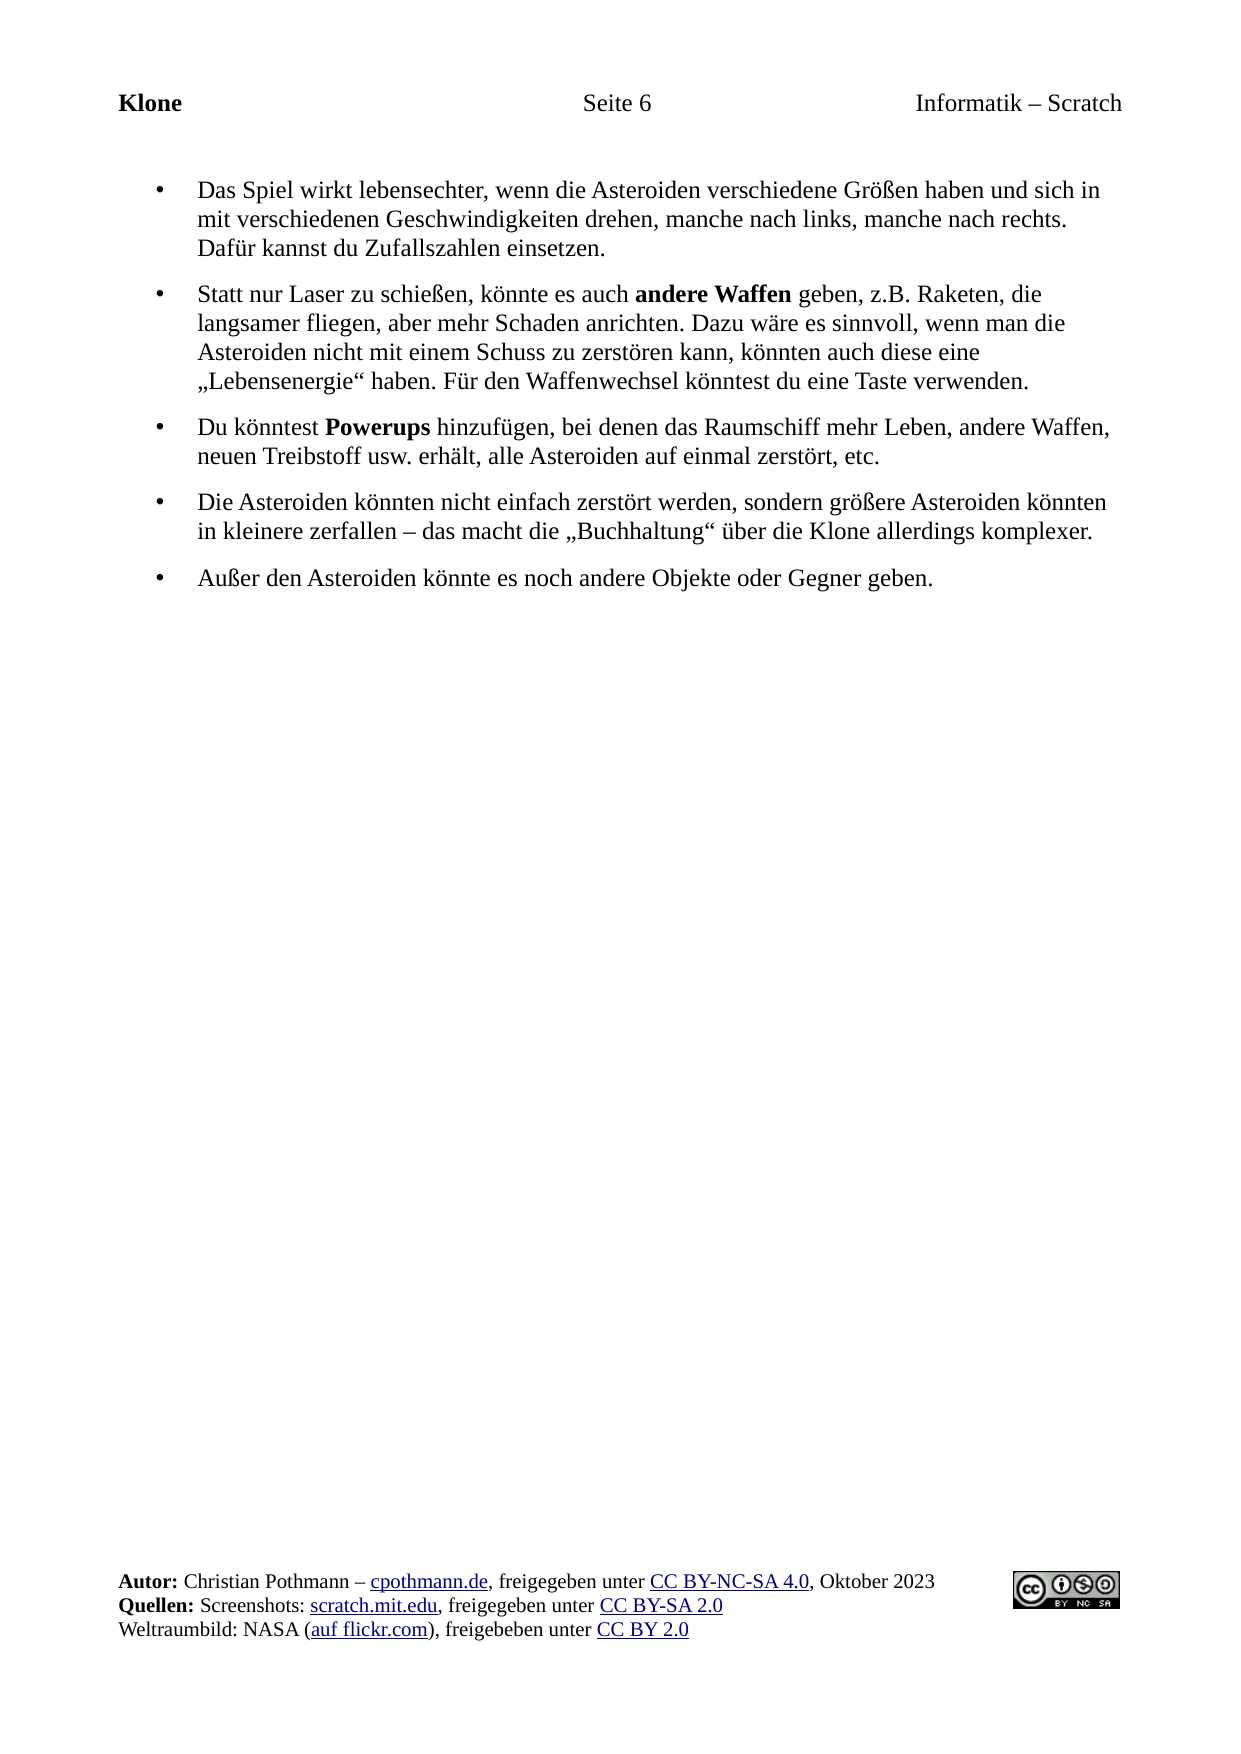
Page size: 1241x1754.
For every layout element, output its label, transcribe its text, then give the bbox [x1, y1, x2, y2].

list Die Asteroiden könnten nicht einfach zerstört werden, sondern größere Asteroiden könnten in kleinere zerfallen – das macht die „Buchhaltung“ über die Klone allerdings komplexer. [156, 487, 1122, 545]
list Das Spiel wirkt lebensechter, wenn die Asteroiden verschiedene Größen haben und sich in mit verschiedenen Geschwindigkeiten drehen, manche nach links, manche nach rechts. Dafür kannst du Zufallszahlen einsetzen. [156, 176, 1122, 262]
list Du könntest Powerups hinzufügen, bei denen das Raumschiff mehr Leben, andere Waffen, neuen Treibstoff usw. erhält, alle Asteroiden auf einmal zerstört, etc. [156, 412, 1122, 470]
text Weltraumbild: NASA (auf flickr.com), freigebeben unter CC BY 2.0 [118, 1617, 1122, 1641]
text Quellen: Screenshots: scratch.mit.edu, freigegeben unter CC BY-SA 2.0 [118, 1593, 1122, 1617]
list Statt nur Laser zu schießen, könnte es auch andere Waffen geben, z.B. Raketen, die langsamer fliegen, aber mehr Schaden anrichten. Dazu wäre es sinnvoll, wenn man die Asteroiden nicht mit einem Schuss zu zerstören kann, könnten auch diese eine „Lebensenergie“ haben. Für den Waffenwechsel könntest du eine Taste verwenden. [156, 279, 1122, 394]
list Außer den Asteroiden könnte es noch andere Objekte oder Gegner geben. [156, 563, 1122, 591]
text Autor: Christian Pothmann – cpothmann.de, freigegeben unter CC BY-NC-SA 4.0, Oktober 2023 [118, 1569, 1122, 1593]
picture [1013, 1571, 1120, 1609]
